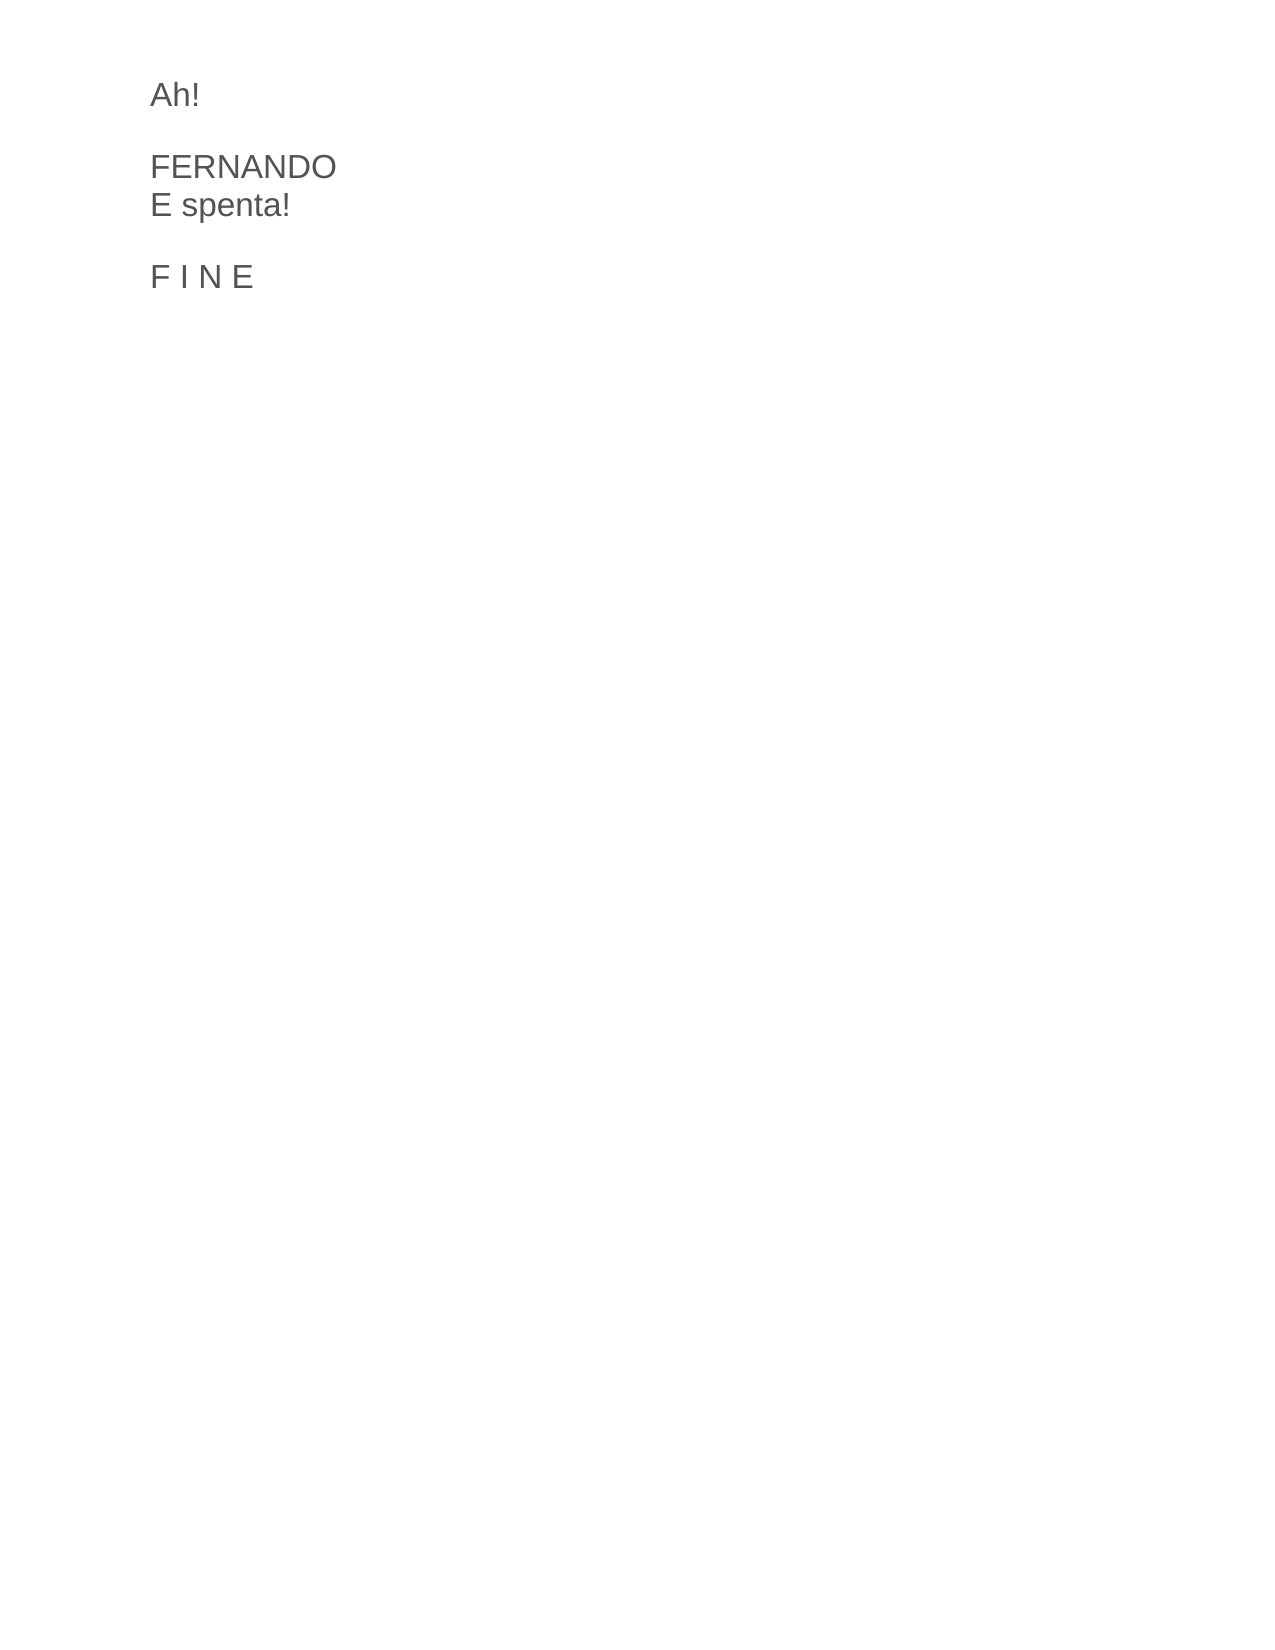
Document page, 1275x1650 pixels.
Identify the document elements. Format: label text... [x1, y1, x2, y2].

text F I N E [150, 257, 1125, 295]
text FERNANDO E spenta! [150, 147, 1125, 224]
text Ah! [150, 75, 1125, 113]
